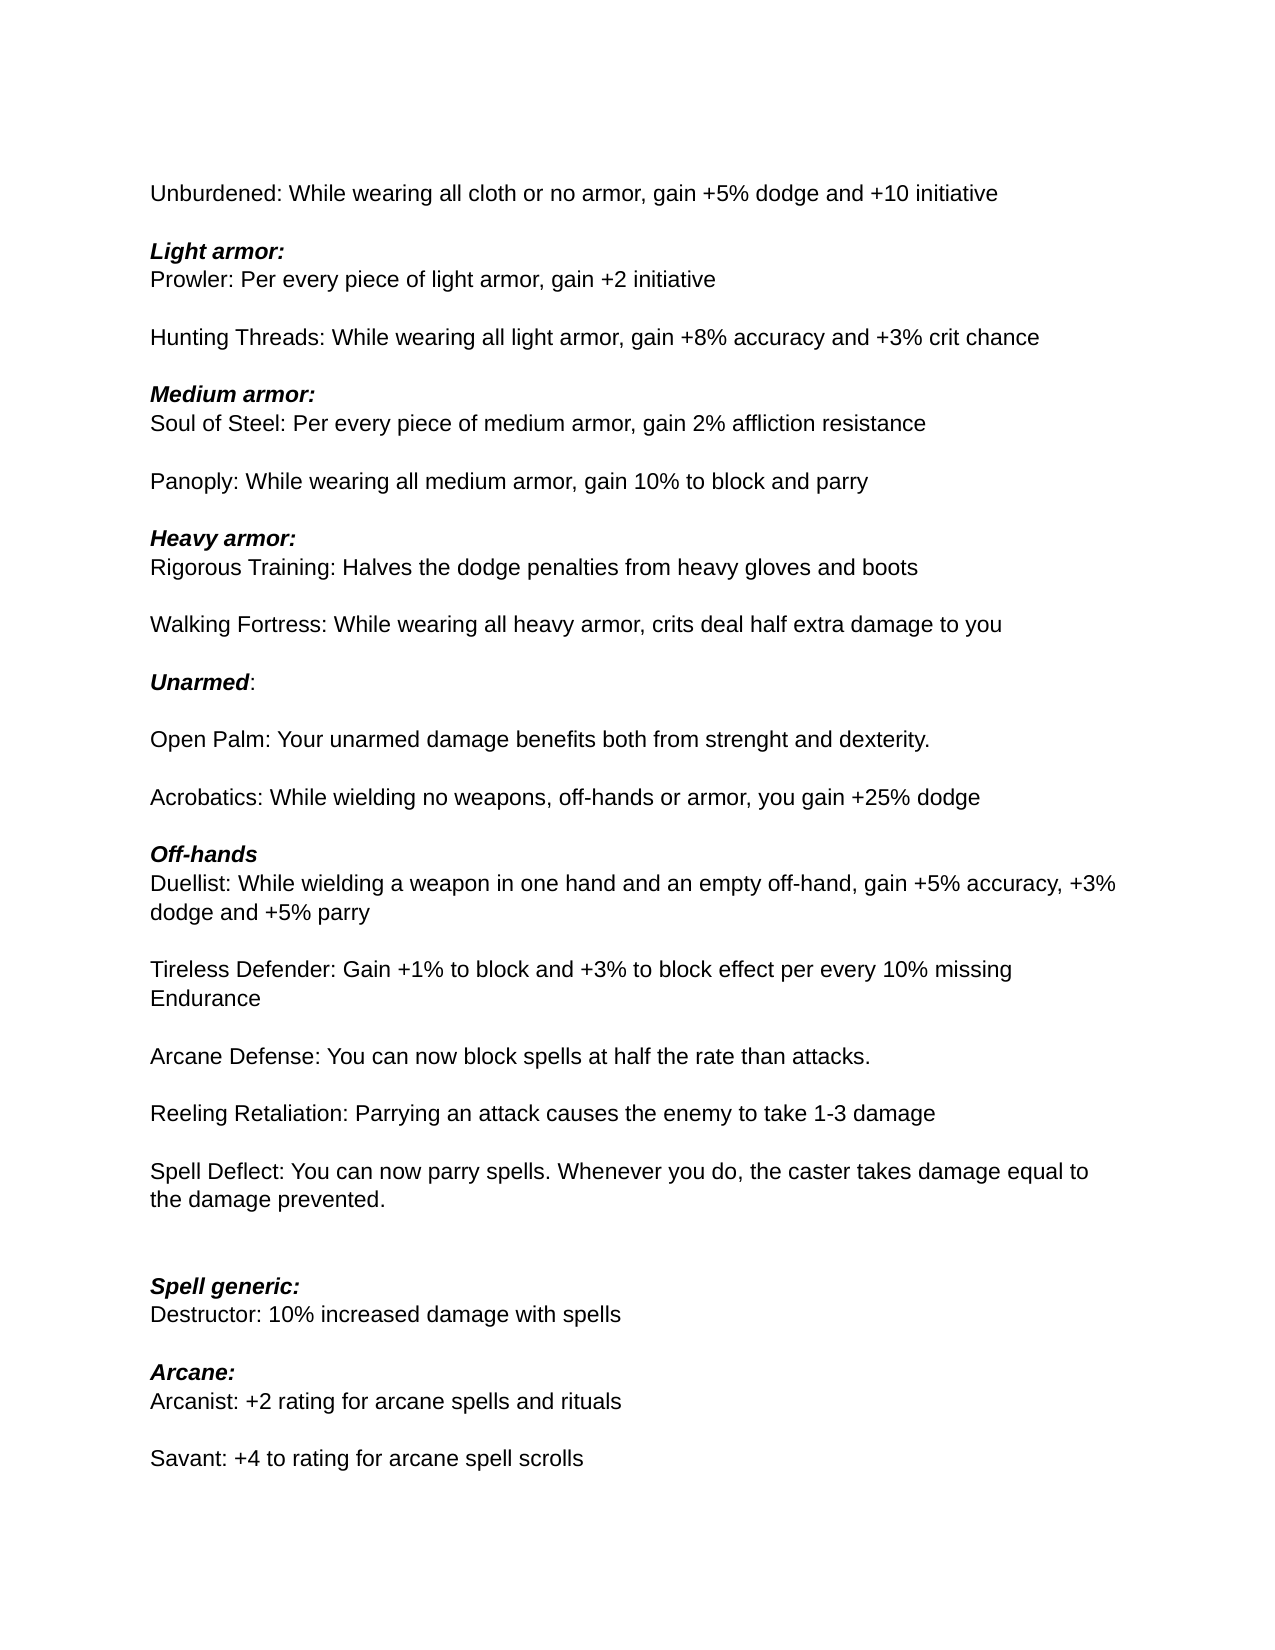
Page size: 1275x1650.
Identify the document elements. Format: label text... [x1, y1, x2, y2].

text Light armor: [150, 236, 1125, 265]
text Acrobatics: While wielding no weapons, off-hands or armor, you gain +25% dodge [150, 782, 1125, 811]
text Spell generic: Destructor: 10% increased damage with spells [150, 1242, 1125, 1357]
text Arcanist: +2 rating for arcane spells and rituals [150, 1386, 1125, 1444]
text Unarmed: Open Palm: Your unarmed damage benefits both from strenght and dexterity. [150, 667, 1125, 754]
text Soul of Steel: Per every piece of medium armor, gain 2% affliction resistance [150, 409, 1125, 437]
text Savant: +4 to rating for arcane spell scrolls [150, 1444, 1125, 1472]
text Rigorous Training: Halves the dodge penalties from heavy gloves and boots [150, 552, 1125, 581]
text Arcane Defense: You can now block spells at half the rate than attacks. [150, 1041, 1125, 1070]
text Prowler: Per every piece of light armor, gain +2 initiative [150, 265, 1125, 294]
text Arcane: [150, 1357, 1125, 1386]
text Medium armor: [150, 380, 1125, 409]
text Walking Fortress: While wearing all heavy armor, crits deal half extra damage to you [150, 610, 1125, 639]
text Unburdened: While wearing all cloth or no armor, gain +5% dodge and +10 initiative [150, 179, 1125, 207]
text Spell Deflect: You can now parry spells. Whenever you do, the caster takes damage equal to the damage prevented. [150, 1156, 1125, 1214]
text Heavy armor: [150, 524, 1125, 552]
text Off-hands [150, 840, 1125, 869]
text Panoply: While wearing all medium armor, gain 10% to block and parry [150, 466, 1125, 495]
text Reeling Retaliation: Parrying an attack causes the enemy to take 1-3 damage [150, 1099, 1125, 1127]
text Duellist: While wielding a weapon in one hand and an empty off-hand, gain +5% accuracy, +3% dodge and +5% parry [150, 869, 1125, 926]
text Hunting Threads: While wearing all light armor, gain +8% accuracy and +3% crit chance [150, 322, 1125, 351]
text Tireless Defender: Gain +1% to block and +3% to block effect per every 10% missing Endurance [150, 955, 1125, 1012]
